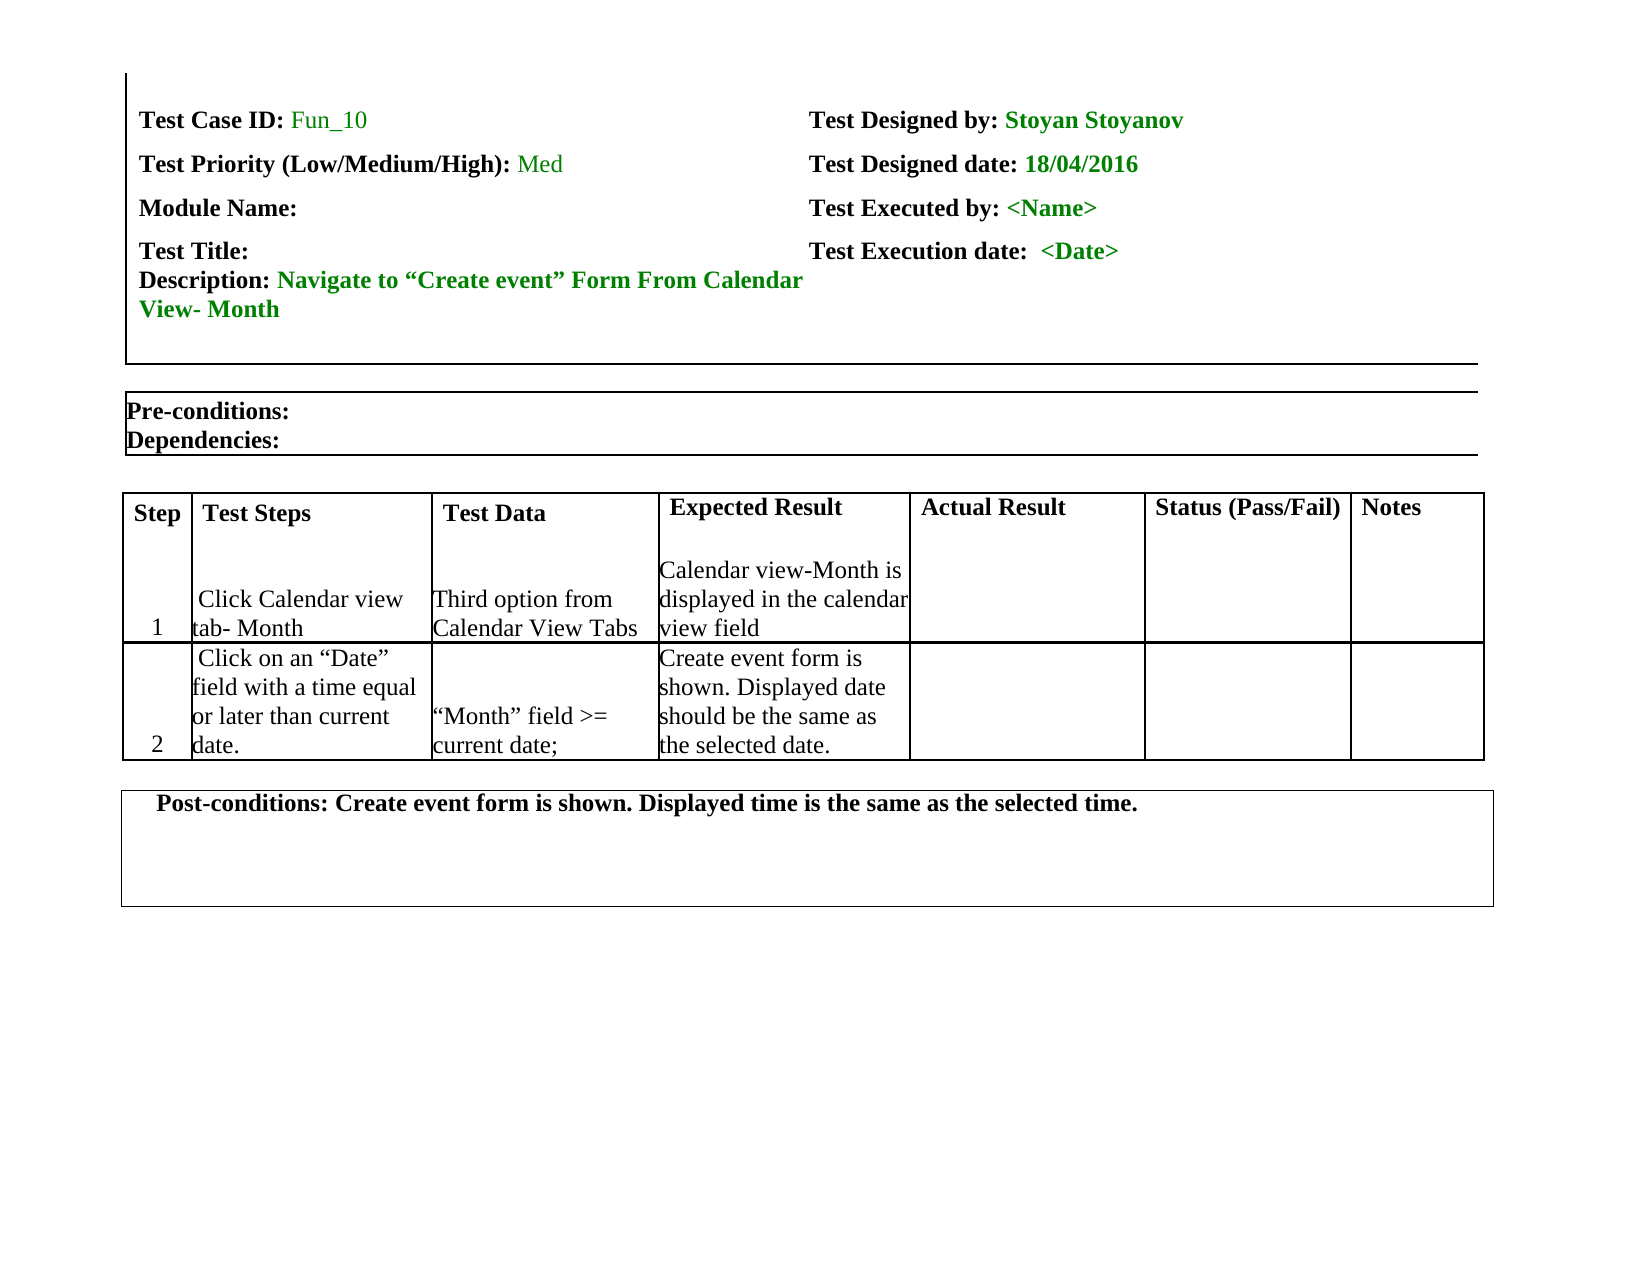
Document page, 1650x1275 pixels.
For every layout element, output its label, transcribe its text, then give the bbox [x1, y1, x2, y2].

table_header Actual Result [911, 494, 1144, 526]
table_cell [1146, 644, 1350, 758]
table_cell [1352, 526, 1483, 641]
table_cell Test Designed date: 18/04/2016 [809, 134, 1478, 178]
table_header Step [124, 494, 191, 526]
table_cell [911, 526, 1144, 641]
table_cell [809, 323, 1478, 363]
table_cell Calendar view-Month is displayed in the calendar view field [660, 526, 909, 641]
table_cell “Month” field >= current date; [433, 644, 658, 758]
table_cell Test Executed by: <Name> [809, 178, 1478, 221]
table_cell [1146, 526, 1350, 641]
table_cell Create event form is shown. Displayed date should be the same as the selected date. [660, 644, 909, 758]
table_cell [809, 365, 1478, 391]
table_cell 1 [124, 526, 191, 641]
table_cell [1352, 644, 1483, 758]
table_cell [126, 365, 808, 391]
table_header Status (Pass/Fail) [1146, 494, 1350, 526]
table_cell Dependencies: [127, 425, 1478, 454]
table_cell [911, 644, 1144, 758]
table_cell [127, 323, 808, 363]
table_cell 2 [124, 644, 191, 758]
table_cell Description: Navigate to “Create event” Form From Calendar View- Month [127, 265, 808, 323]
table_cell Test Title: [127, 221, 808, 265]
text Post-conditions: Create event form is shown. Displayed time is the same as the selected time. [156, 791, 1493, 817]
table_header Notes [1352, 494, 1483, 526]
table_cell Test Priority (Low/Medium/High): Med [127, 134, 808, 178]
table_cell Module Name: [127, 178, 808, 221]
table_cell Pre-conditions: [127, 393, 1478, 424]
table_header Test Data [433, 494, 658, 526]
table_header Test Case ID: Fun_10 [127, 73, 808, 134]
table_header Expected Result [660, 494, 909, 526]
table_cell Click Calendar view tab- Month [193, 526, 431, 641]
table_cell Click on an “Date” field with a time equal or later than current date. [193, 644, 431, 758]
table_cell Test Execution date: <Date> [809, 221, 1478, 265]
table_cell Third option from Calendar View Tabs [433, 526, 658, 641]
table_header Test Steps [193, 494, 431, 526]
table_cell [809, 265, 1478, 323]
table_header Test Designed by: Stoyan Stoyanov [809, 73, 1478, 134]
